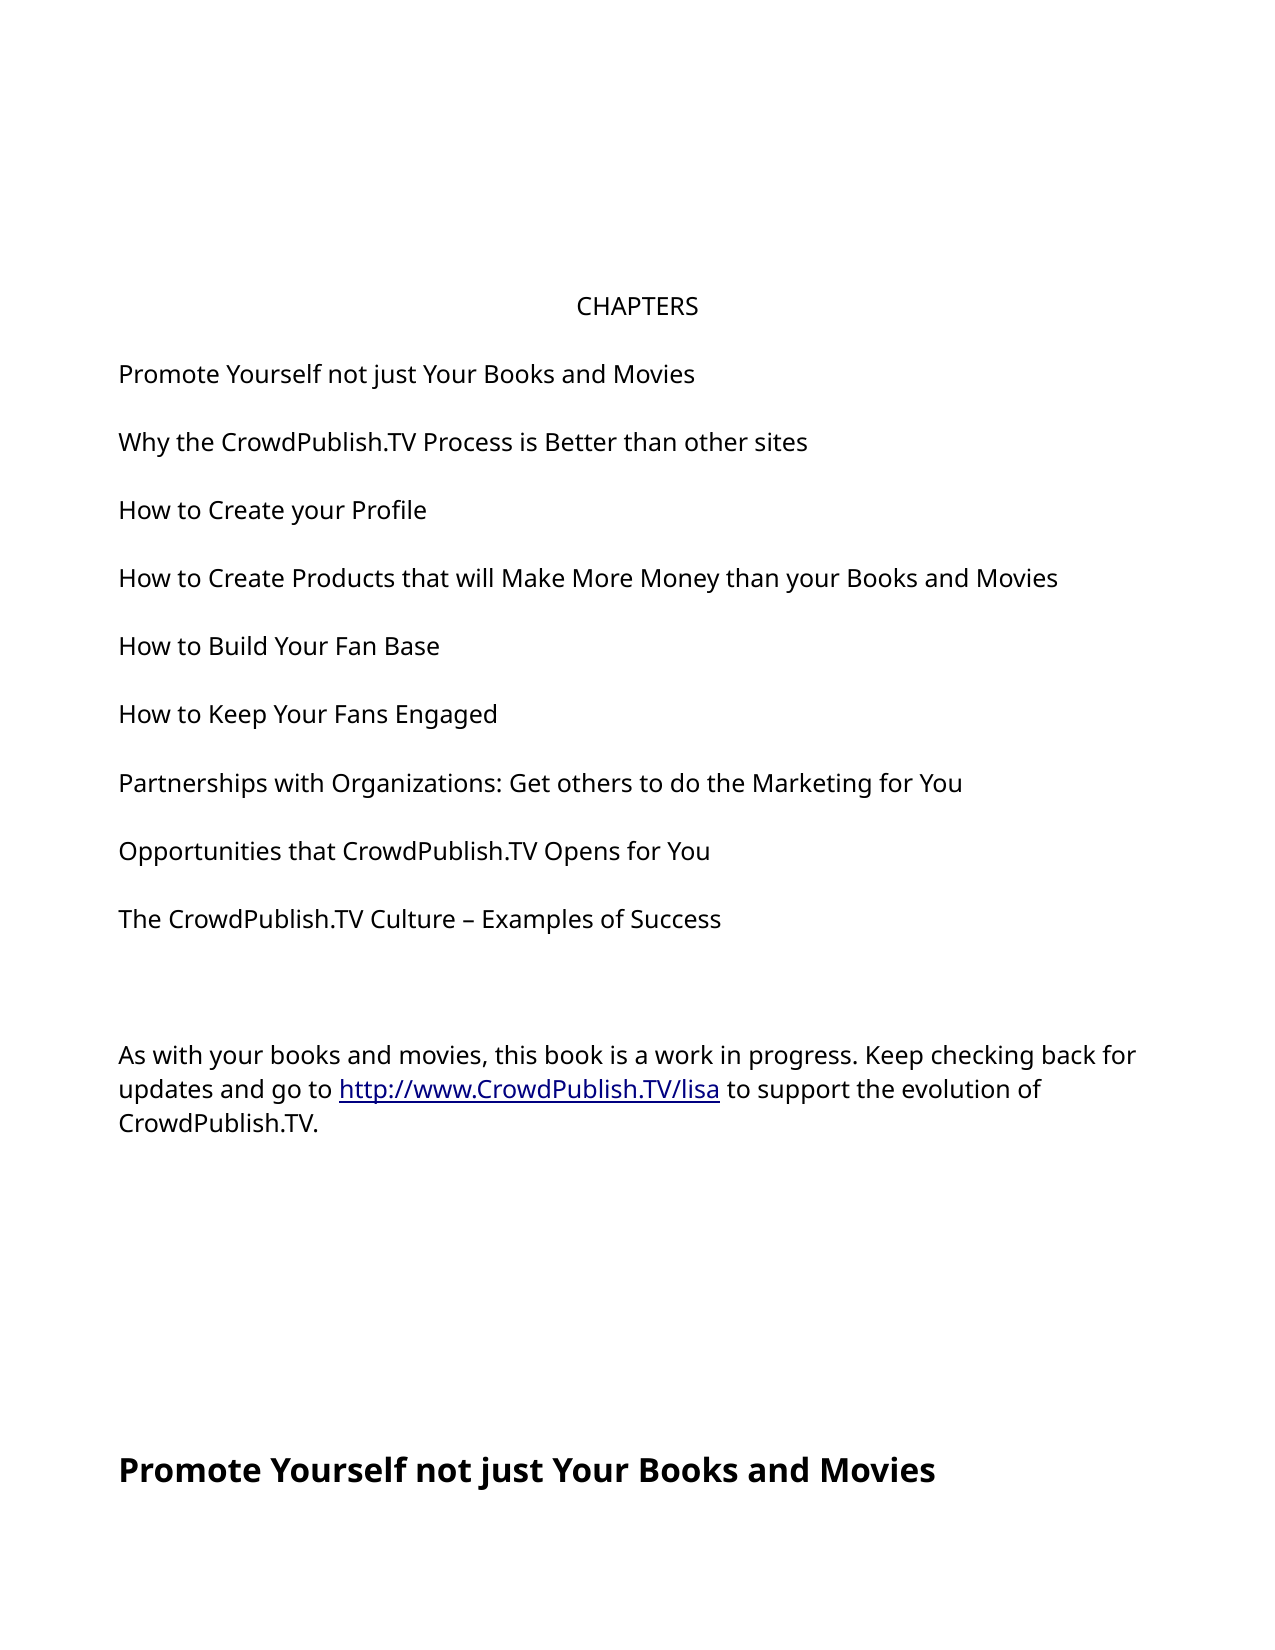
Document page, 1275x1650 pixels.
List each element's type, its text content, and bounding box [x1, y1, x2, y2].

text CHAPTERS [118, 288, 1157, 322]
text Promote Yourself not just Your Books and Movies [118, 357, 1157, 391]
text How to Keep Your Fans Engaged [118, 697, 1157, 731]
text How to Build Your Fan Base [118, 629, 1157, 663]
text How to Create Products that will Make More Money than your Books and Movies [118, 561, 1157, 595]
text How to Create your Profile [118, 493, 1157, 527]
text Why the CrowdPublish.TV Process is Better than other sites [118, 425, 1157, 459]
text The CrowdPublish.TV Culture – Examples of Success [118, 902, 1157, 936]
text As with your books and movies, this book is a work in progress. Keep checking back for updates and go to http://www.CrowdPublish.TV/lisa to support the evolution of CrowdPublish.TV. [118, 1038, 1157, 1140]
text Partnerships with Organizations: Get others to do the Marketing for You [118, 765, 1157, 799]
text Promote Yourself not just Your Books and Movies [118, 1447, 1157, 1492]
text Opportunities that CrowdPublish.TV Opens for You [118, 833, 1157, 867]
